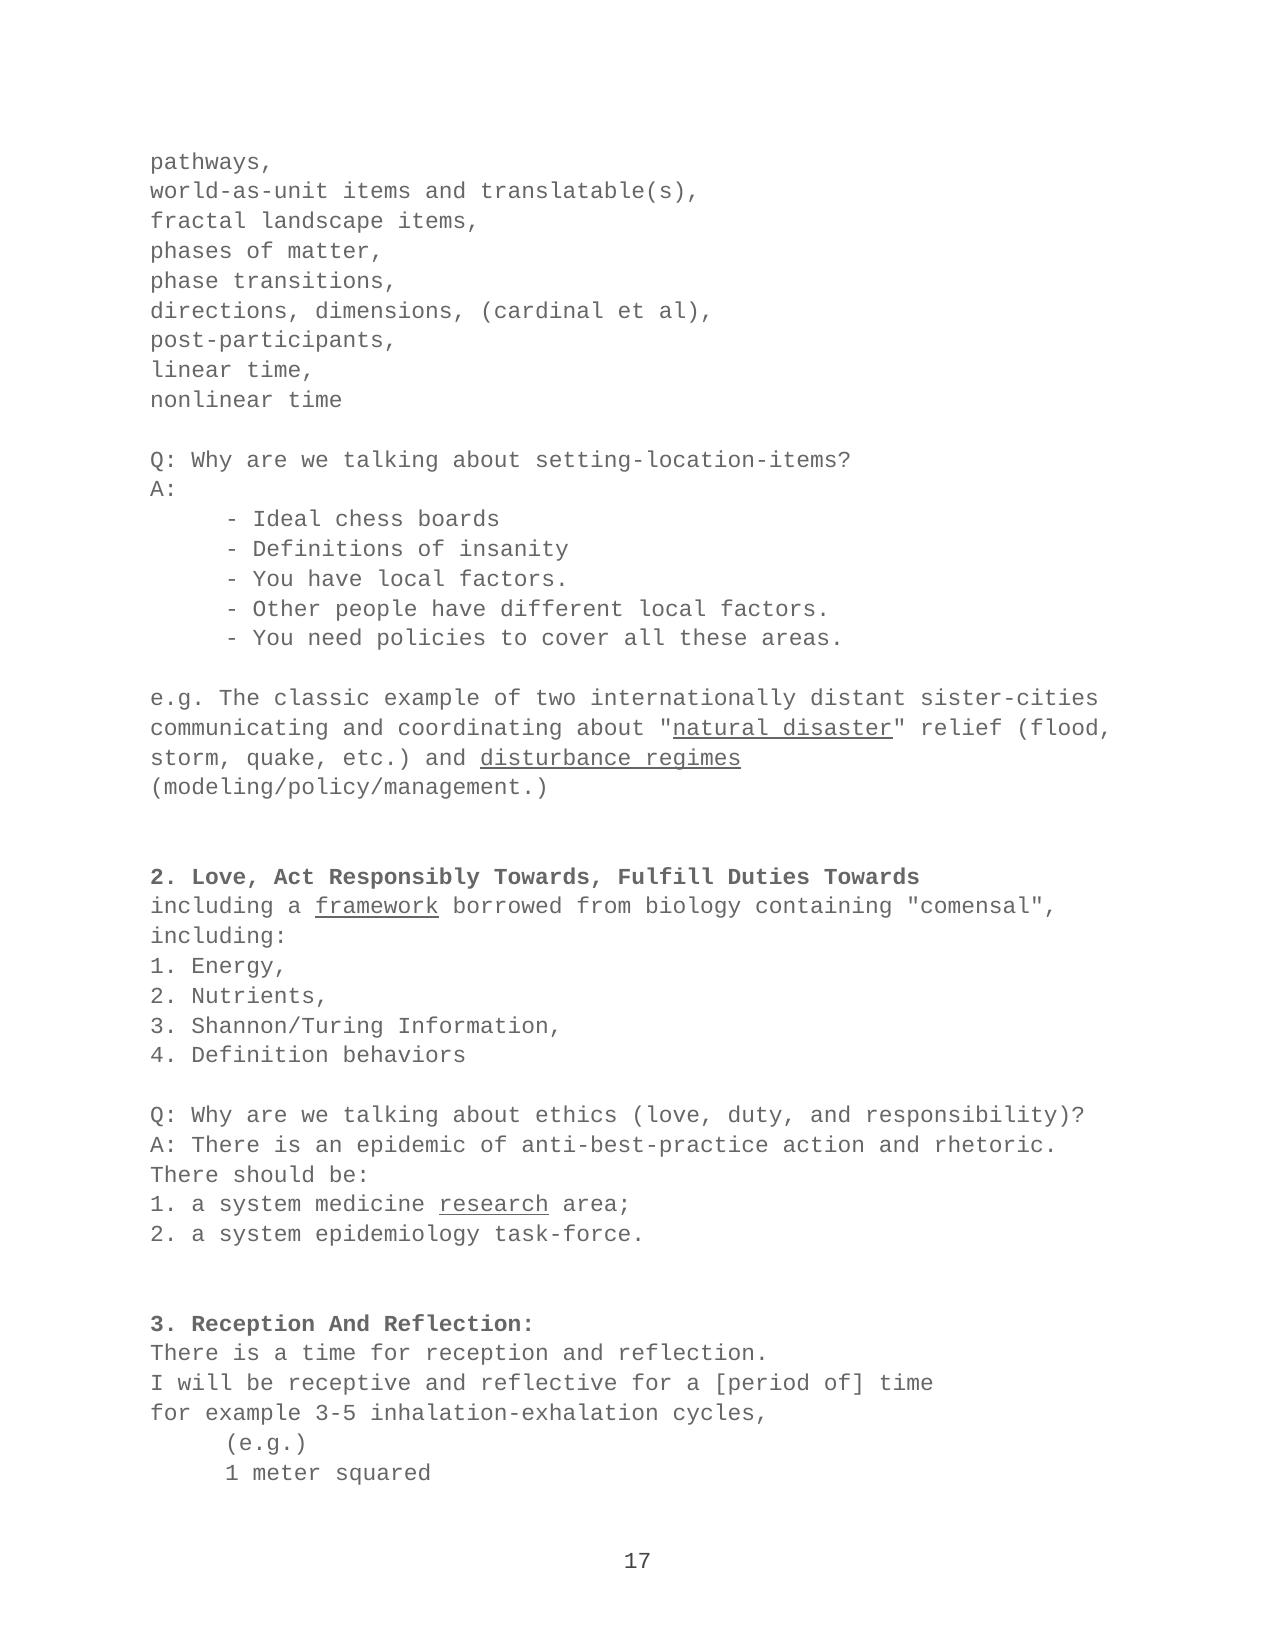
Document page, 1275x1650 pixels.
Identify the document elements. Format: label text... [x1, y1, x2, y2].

text including: [150, 924, 1125, 951]
text - Other people have different local factors. [225, 597, 1125, 623]
text linear time, [150, 358, 1125, 384]
text post-participants, [150, 329, 1125, 355]
text nonlinear time [150, 388, 1125, 414]
text I will be receptive and reflective for a [period of] time [150, 1371, 1125, 1397]
text (e.g.) [225, 1431, 1125, 1457]
text - Ideal chess boards [225, 507, 1125, 533]
text e.g. The classic example of two internationally distant sister-cities communicating and coordinating about "natural disaster" relief (flood, storm, quake, etc.) and disturbance regimes (modeling/policy/management.) [150, 686, 1125, 802]
text 1. Energy, [150, 954, 1125, 980]
text 2. Nutrients, [150, 984, 1125, 1010]
text 3. Shannon/Turing Information, [150, 1014, 1125, 1040]
text 1 meter squared [225, 1461, 1125, 1487]
text fractal landscape items, [150, 209, 1125, 236]
text 1. a system medicine research area; [150, 1193, 1125, 1219]
text - You have local factors. [225, 567, 1125, 593]
text A: [150, 478, 1125, 504]
text phases of matter, [150, 239, 1125, 265]
text There is a time for reception and reflection. [150, 1342, 1125, 1368]
text phase transitions, [150, 269, 1125, 295]
text 2. a system epidemiology task-force. [150, 1222, 1125, 1248]
text for example 3-5 inhalation-exhalation cycles, [150, 1401, 1125, 1427]
text world-as-unit items and translatable(s), [150, 180, 1125, 206]
text 2. Love, Act Responsibly Towards, Fulfill Duties Towards [150, 865, 1125, 891]
text - You need policies to cover all these areas. [225, 627, 1125, 653]
text pathways, [150, 150, 1125, 176]
text - Definitions of insanity [225, 537, 1125, 563]
text 3. Reception And Reflection: [150, 1312, 1125, 1338]
text A: There is an epidemic of anti-best-practice action and rhetoric. There should be: [150, 1133, 1125, 1189]
text Q: Why are we talking about setting-location-items? [150, 448, 1125, 474]
text directions, dimensions, (cardinal et al), [150, 299, 1125, 325]
text including a framework borrowed from biology containing "comensal", [150, 895, 1125, 921]
text 4. Definition behaviors [150, 1044, 1125, 1070]
text Q: Why are we talking about ethics (love, duty, and responsibility)? [150, 1103, 1125, 1129]
